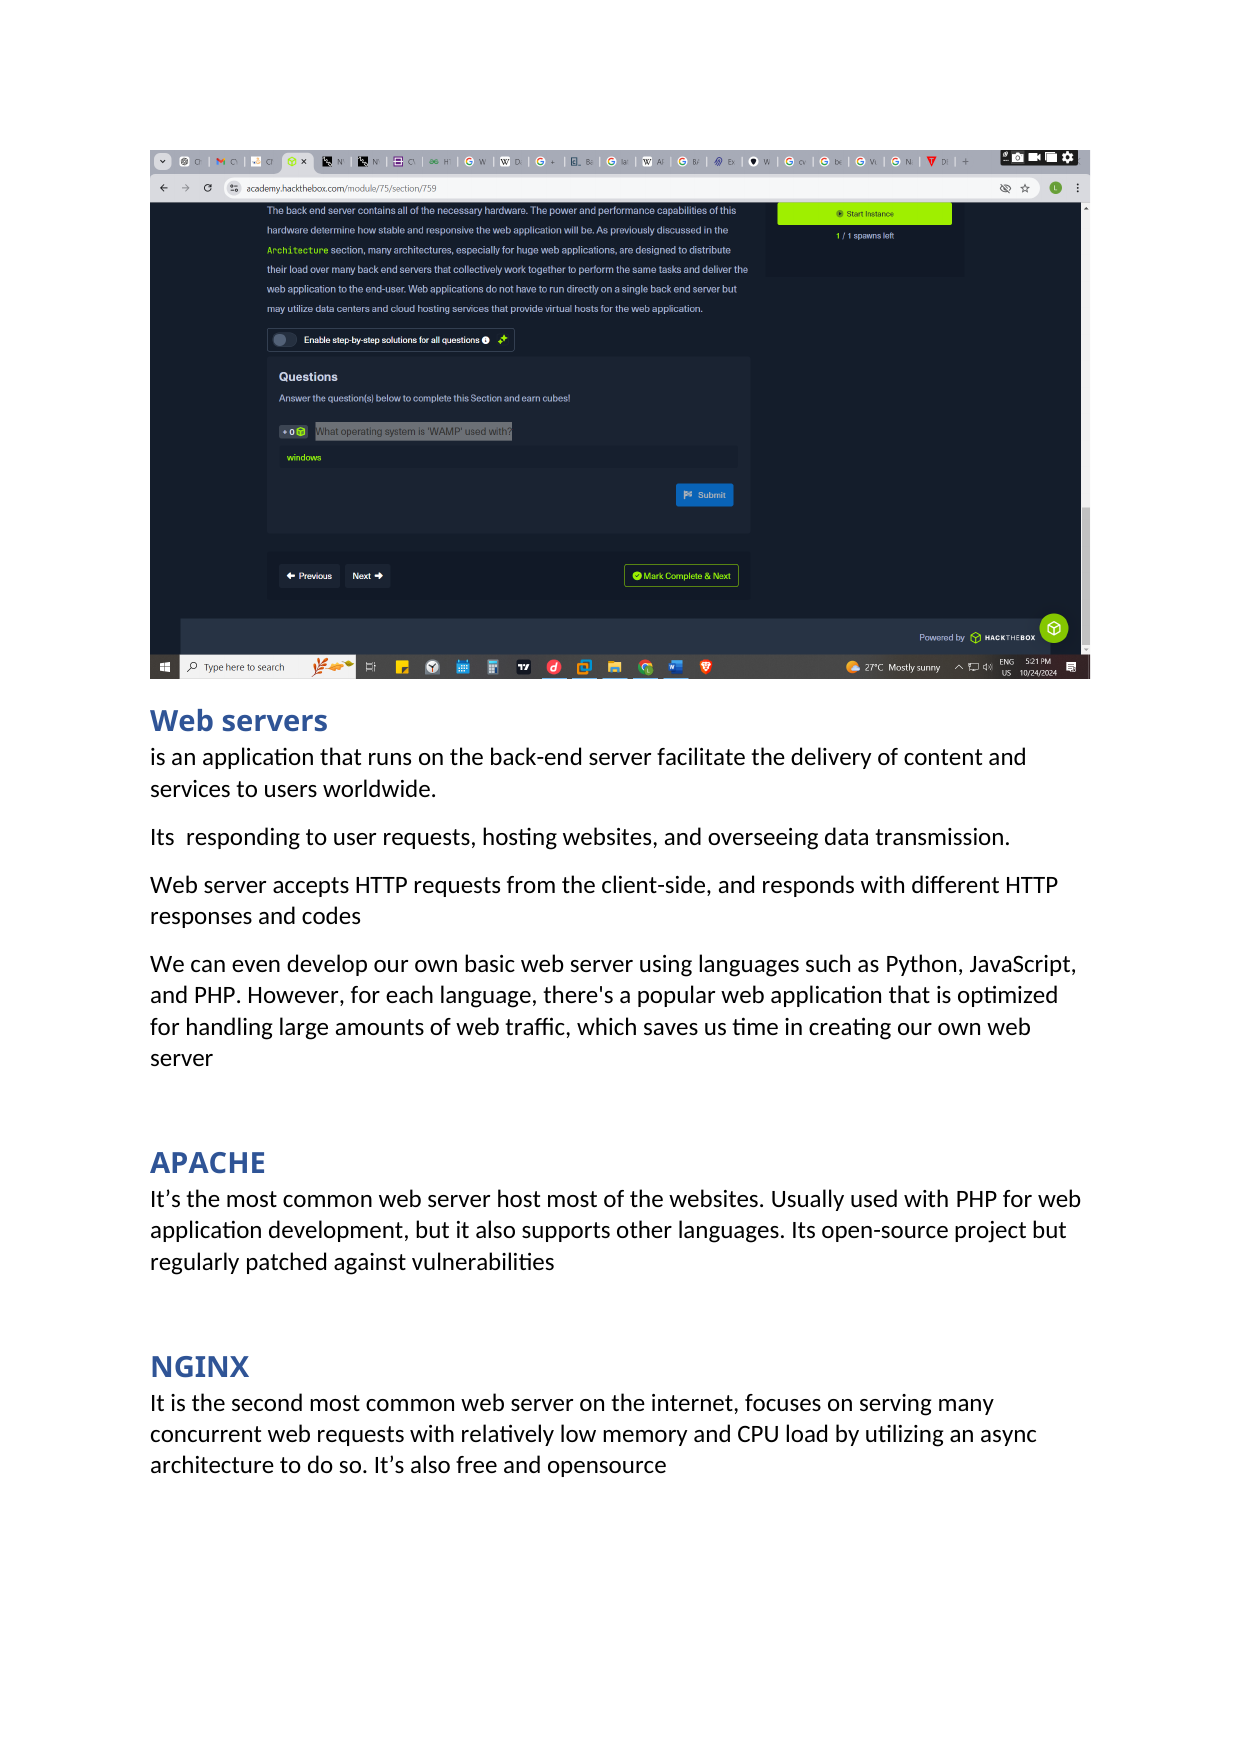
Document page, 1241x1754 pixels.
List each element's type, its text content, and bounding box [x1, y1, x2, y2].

text Its responding to user requests, hosting websites, and overseeing data transmission. [150, 821, 1090, 851]
text We can even develop our own basic web server using languages such as Python, JavaScript, and PHP. However, for each language, there's a popular web application that is optimized for handling large amounts of web traffic, which saves us time in creating our own web server [150, 948, 1090, 1073]
subtitle NGINX [150, 1346, 1090, 1386]
text Web server accepts HTTP requests from the client-side, and responds with different HTTP responses and codes [150, 869, 1090, 931]
text is an application that runs on the back-end server facilitate the delivery of content and services to users worldwide. [150, 741, 1090, 803]
text It’s the most common web server host most of the websites. Usually used with PHP for web application development, but it also supports other languages. Its open-source project but regularly patched against vulnerabilities [150, 1183, 1090, 1276]
subtitle Web servers [150, 701, 1090, 740]
text It is the second most common web server on the internet, focuses on serving many concurrent web requests with relatively low memory and CPU load by utilizing an async architecture to do so. It’s also free and opensource [150, 1387, 1090, 1480]
subtitle APACHE [150, 1142, 1090, 1182]
